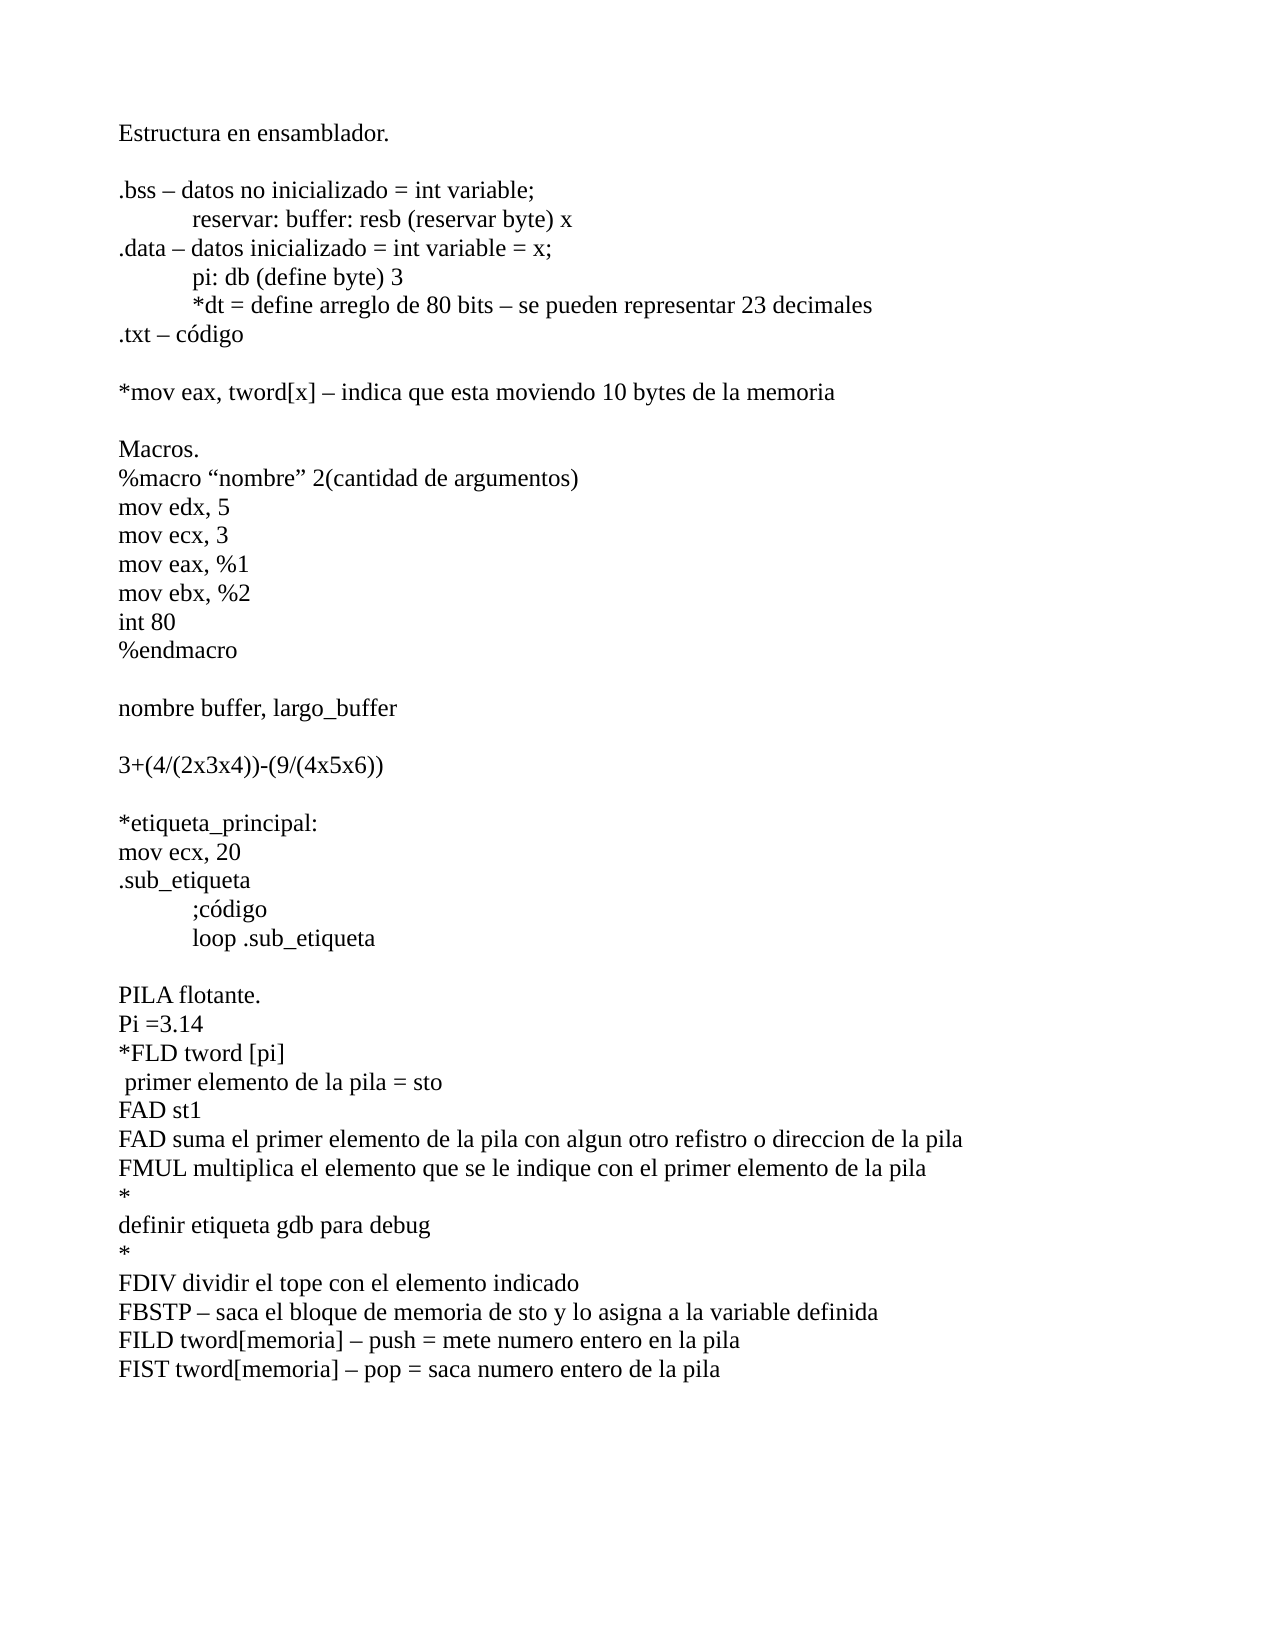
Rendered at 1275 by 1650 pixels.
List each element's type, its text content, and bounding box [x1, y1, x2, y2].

text ;código [118, 894, 1157, 923]
text primer elemento de la pila = sto [118, 1067, 1157, 1096]
text Estructura en ensamblador. [118, 118, 1157, 147]
text %macro “nombre” 2(cantidad de argumentos) [118, 463, 1157, 492]
text mov eax, %1 [118, 549, 1157, 578]
text mov ecx, 3 [118, 521, 1157, 549]
text mov edx, 5 [118, 492, 1157, 521]
text pi: db (define byte) 3 [118, 262, 1157, 291]
text PILA flotante. [118, 981, 1157, 1009]
text 3+(4/(2x3x4))-(9/(4x5x6)) [118, 751, 1157, 779]
text .sub_etiqueta [118, 866, 1157, 894]
text %endmacro [118, 636, 1157, 664]
text reservar: buffer: resb (reservar byte) x [118, 204, 1157, 233]
text mov ebx, %2 [118, 578, 1157, 607]
text FAD st1 [118, 1096, 1157, 1124]
text loop .sub_etiqueta [118, 923, 1157, 952]
text Pi =3.14 [118, 1009, 1157, 1038]
text FIST tword[memoria] – pop = saca numero entero de la pila [118, 1354, 1157, 1383]
text .data – datos inicializado = int variable = x; [118, 233, 1157, 262]
text .bss – datos no inicializado = int variable; [118, 176, 1157, 204]
text .txt – código [118, 319, 1157, 348]
text definir etiqueta gdb para debug [118, 1211, 1157, 1239]
text FAD suma el primer elemento de la pila con algun otro refistro o direccion de la pila [118, 1124, 1157, 1153]
text *mov eax, tword[x] – indica que esta moviendo 10 bytes de la memoria [118, 377, 1157, 406]
text * [118, 1182, 1157, 1211]
text FMUL multiplica el elemento que se le indique con el primer elemento de la pila [118, 1153, 1157, 1182]
text * [118, 1239, 1157, 1268]
text nombre buffer, largo_buffer [118, 693, 1157, 722]
text int 80 [118, 607, 1157, 636]
text *dt = define arreglo de 80 bits – se pueden representar 23 decimales [118, 291, 1157, 319]
text Macros. [118, 434, 1157, 463]
text FBSTP – saca el bloque de memoria de sto y lo asigna a la variable definida [118, 1297, 1157, 1326]
text mov ecx, 20 [118, 837, 1157, 866]
text *etiqueta_principal: [118, 808, 1157, 837]
text FDIV dividir el tope con el elemento indicado [118, 1268, 1157, 1297]
text FILD tword[memoria] – push = mete numero entero en la pila [118, 1326, 1157, 1354]
text *FLD tword [pi] [118, 1038, 1157, 1067]
